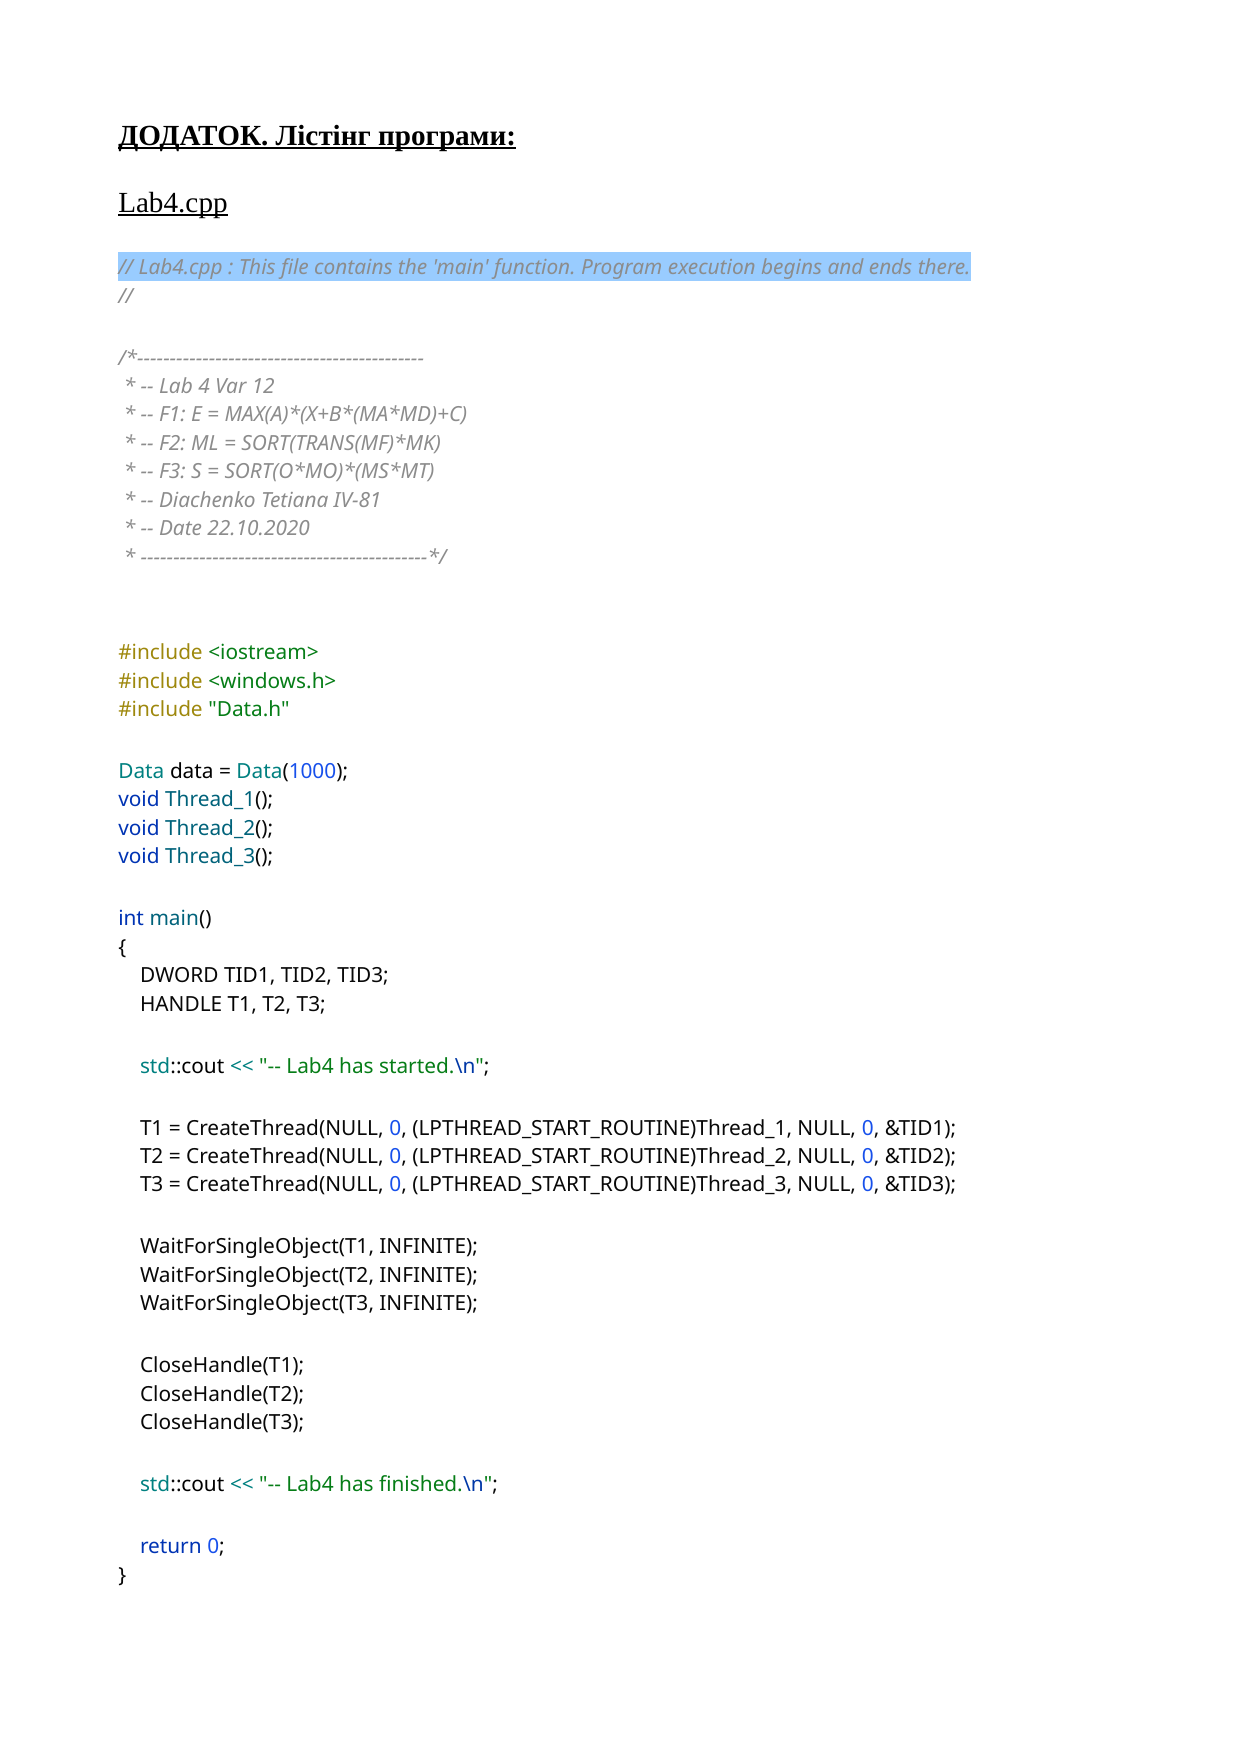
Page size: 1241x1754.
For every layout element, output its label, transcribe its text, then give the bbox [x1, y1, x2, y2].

text Lab4.cpp [118, 185, 1122, 219]
text // Lab4.cpp : This file contains the 'main' function. Program execution begins and ends there. // /*-------------------------------------------- * -- Lab 4 Var 12 * -- F1: E = MAX(A)*(X+B*(MA*MD)+C) * -- F2: ML = SORT(TRANS(MF)*MK) * -- F3: S = SORT(O*MO)*(MS*MT) * -- Diachenko Tetiana IV-81 * -- Date 22.10.2020 * --------------------------------------------*/ #include <iostream> #include <windows.h> #include "Data.h" Data data = Data(1000); void Thread_1(); void Thread_2(); void Thread_3(); int main() { DWORD TID1, TID2, TID3; HANDLE T1, T2, T3; std::cout << "-- Lab4 has started.\n"; T1 = CreateThread(NULL, 0, (LPTHREAD_START_ROUTINE)Thread_1, NULL, 0, &TID1); T2 = CreateThread(NULL, 0, (LPTHREAD_START_ROUTINE)Thread_2, NULL, 0, &TID2); T3 = CreateThread(NULL, 0, (LPTHREAD_START_ROUTINE)Thread_3, NULL, 0, &TID3); WaitForSingleObject(T1, INFINITE); WaitForSingleObject(T2, INFINITE); WaitForSingleObject(T3, INFINITE); CloseHandle(T1); CloseHandle(T2); CloseHandle(T3); std::cout << "-- Lab4 has finished.\n"; return 0; } [118, 252, 1122, 1622]
text ДОДАТОК. Лістінг програми: [118, 118, 1122, 152]
